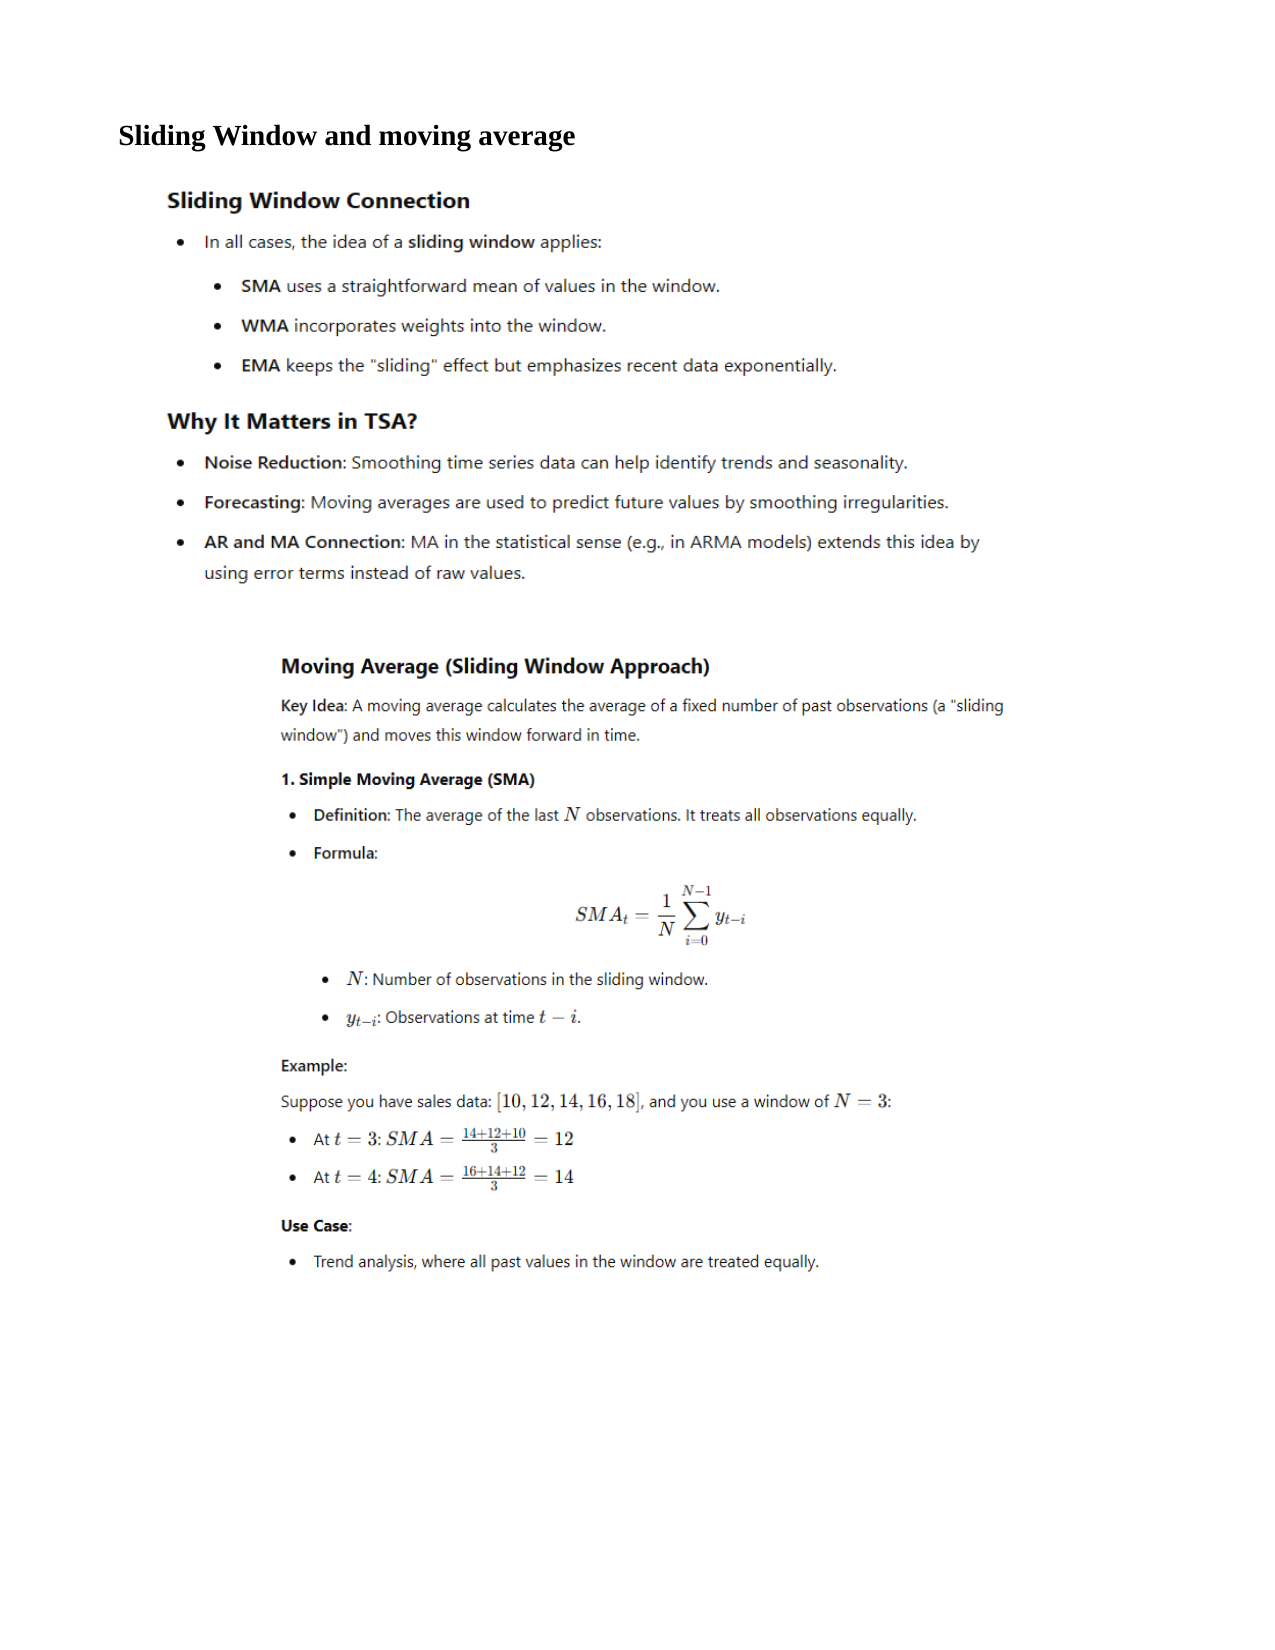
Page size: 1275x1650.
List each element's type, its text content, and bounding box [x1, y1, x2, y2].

subtitle Sliding Window and moving average [118, 118, 1157, 152]
picture [265, 646, 1010, 1282]
picture [156, 185, 1001, 590]
